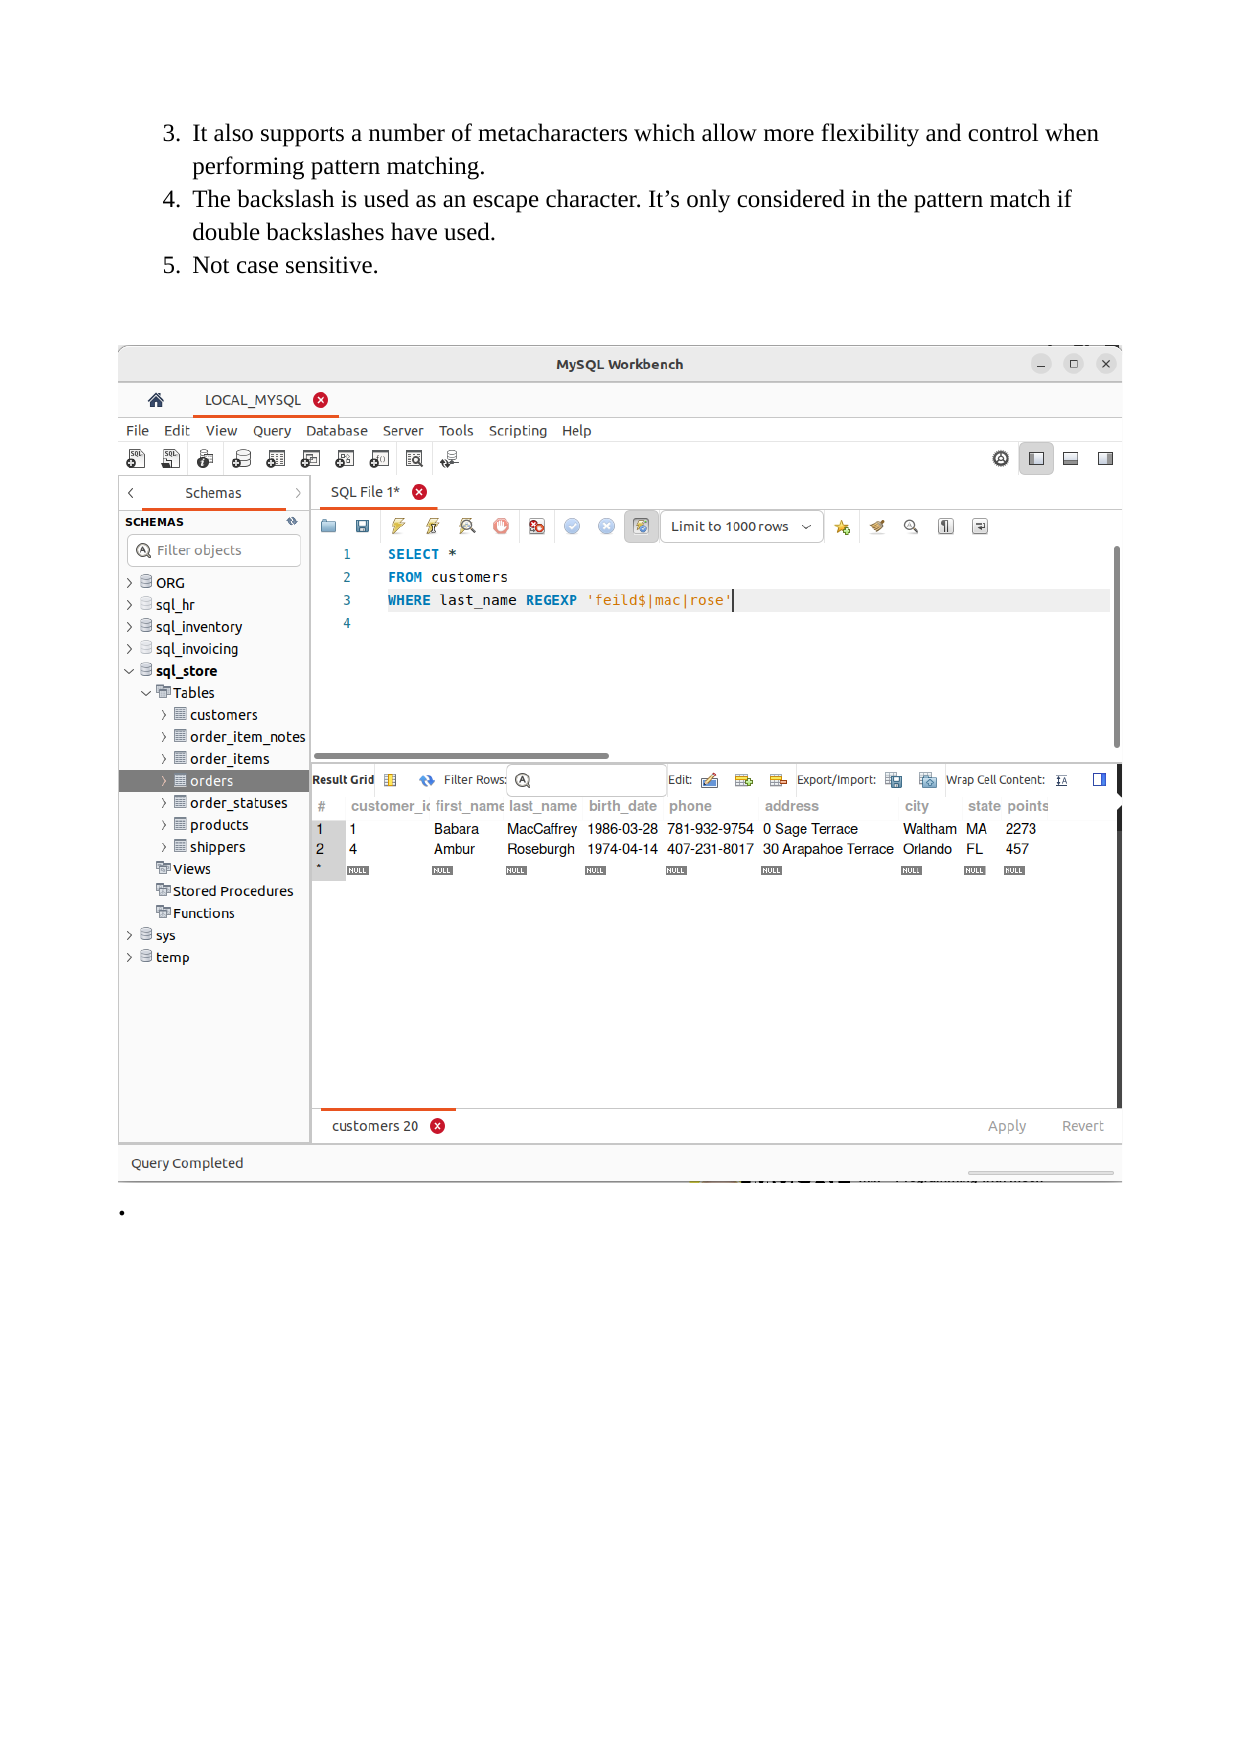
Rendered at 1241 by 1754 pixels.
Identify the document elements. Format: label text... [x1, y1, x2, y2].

list Not case sensitive. [162, 250, 1122, 279]
list It also supports a number of metacharacters which allow more flexibility and control when performing pattern matching. [162, 118, 1122, 180]
text . [118, 1183, 1122, 1221]
picture [118, 345, 1123, 1183]
list The backslash is used as an escape character. It’s only considered in the pattern match if double backslashes have used. [162, 184, 1122, 246]
